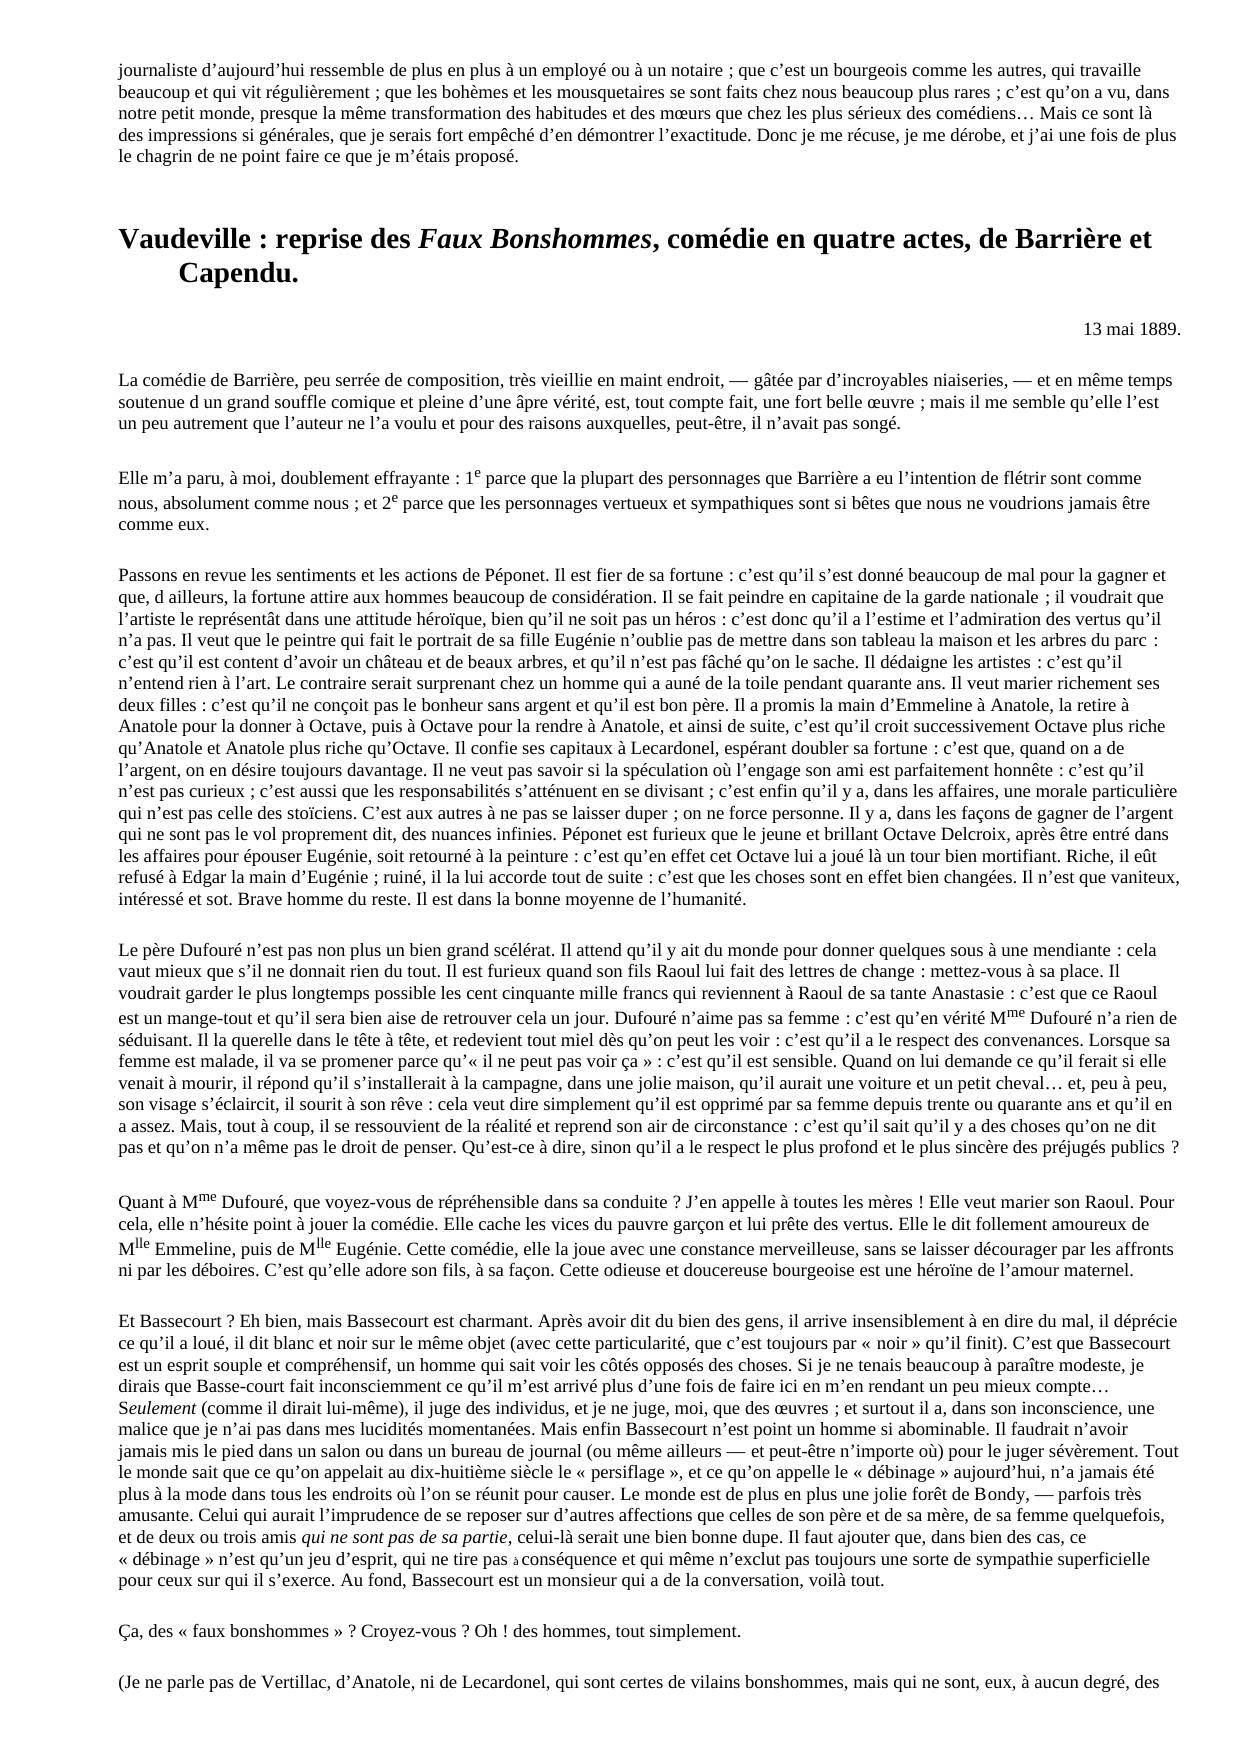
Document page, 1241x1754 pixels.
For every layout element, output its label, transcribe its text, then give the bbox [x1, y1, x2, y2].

text 13 mai 1889. [118, 318, 1181, 339]
text La comédie de Barrière, peu serrée de composition, très vieillie en maint endroit, — gâtée par d’incroyables niaiseries, — et en même temps soutenue d un grand souffle comique et pleine d’une âpre vérité, est, tout compte fait, une fort belle œuvre ; mais il me semble qu’elle l’est un peu autrement que l’auteur ne l’a voulu et pour des raisons auxquelles, peut-être, il n’avait pas songé. [118, 369, 1181, 434]
text Elle m’a paru, à moi, doublement effrayante : 1e parce que la plupart des personnages que Barrière a eu l’intention de flétrir sont comme nous, absolument comme nous ; et 2e parce que les personnages vertueux et sympathiques sont si bêtes que nous ne voudrions jamais être comme eux. [118, 463, 1181, 535]
text journaliste d’aujourd’hui ressemble de plus en plus à un employé ou à un notaire ; que c’est un bourgeois comme les autres, qui travaille beaucoup et qui vit régulièrement ; que les bohèmes et les mousquetaires se sont faits chez nous beaucoup plus rares ; c’est qu’on a vu, dans notre petit monde, presque la même transformation des habitudes et des mœurs que chez les plus sérieux des comédiens… Mais ce sont là des impressions si générales, que je serais fort empêché d’en démontrer l’exactitude. Donc je me récuse, je me dérobe, et j’ai une fois de plus le chagrin de ne point faire ce que je m’étais proposé. [118, 59, 1181, 167]
text Et Bassecourt ? Eh bien, mais Bassecourt est charmant. Après avoir dit du bien des gens, il arrive insensiblement à en dire du mal, il déprécie ce qu’il a loué, il dit blanc et noir sur le même objet (avec cette particularité, que c’est toujours par « noir » qu’il finit). C’est que Bassecourt est un esprit souple et compréhensif, un homme qui sait voir les côtés opposés des choses. Si je ne tenais beaucoup à paraître modeste, je dirais que Basse-court fait inconsciemment ce qu’il m’est arrivé plus d’une fois de faire ici en m’en rendant un peu mieux compte… Seulement (comme il dirait lui-même), il juge des individus, et je ne juge, moi, que des œuvres ; et surtout il a, dans son inconscience, une malice que je n’ai pas dans mes lucidités momentanées. Mais enfin Bassecourt n’est point un homme si abominable. Il faudrait n’avoir jamais mis le pied dans un salon ou dans un bureau de journal (ou même ailleurs — et peut-être n’importe où) pour le juger sévèrement. Tout le monde sait que ce qu’on appelait au dix-huitième siècle le « persiflage », et ce qu’on appelle le « débinage » aujourd’hui, n’a jamais été plus à la mode dans tous les endroits où l’on se réunit pour causer. Le monde est de plus en plus une jolie forêt de Bondy, — parfois très amusante. Celui qui aurait l’imprudence de se reposer sur d’autres affections que celles de son père et de sa mère, de sa femme quelquefois, et de deux ou trois amis qui ne sont pas de sa partie, celui-là serait une bien bonne dupe. Il faut ajouter que, dans bien des cas, ce « débinage » n’est qu’un jeu d’esprit, qui ne tire pas à conséquence et qui même n’exclut pas toujours une sorte de sympathie superficielle pour ceux sur qui il s’exerce. Au fond, Bassecourt est un monsieur qui a de la conversation, voilà tout. [118, 1310, 1181, 1591]
text Le père Dufouré n’est pas non plus un bien grand scélérat. Il attend qu’il y ait du monde pour donner quelques sous à une mendiante : cela vaut mieux que s’il ne donnait rien du tout. Il est furieux quand son fils Raoul lui fait des lettres de change : mettez-vous à sa place. Il voudrait garder le plus longtemps possible les cent cinquante mille francs qui reviennent à Raoul de sa tante Anastasie : c’est que ce Raoul est un mange-tout et qu’il sera bien aise de retrouver cela un jour. Dufouré n’aime pas sa femme : c’est qu’en vérité Mme Dufouré n’a rien de séduisant. Il la querelle dans le tête à tête, et redevient tout miel dès qu’on peut les voir : c’est qu’il a le respect des convenances. Lorsque sa femme est malade, il va se promener parce qu’« il ne peut pas voir ça » : c’est qu’il est sensible. Quand on lui demande ce qu’il ferait si elle venait à mourir, il répond qu’il s’installerait à la campagne, dans une jolie maison, qu’il aurait une voiture et un petit cheval… et, peu à peu, son visage s’éclaircit, il sourit à son rêve : cela veut dire simplement qu’il est opprimé par sa femme depuis trente ou quarante ans et qu’il en a assez. Mais, tout à coup, il se ressouvient de la réalité et reprend son air de circonstance : c’est qu’il sait qu’il y a des choses qu’on ne dit pas et qu’on n’a même pas le droit de penser. Qu’est-ce à dire, sinon qu’il a le respect le plus profond et le plus sincère des préjugés publics ? [118, 939, 1181, 1158]
text Ça, des « faux bonshommes » ? Croyez-vous ? Oh ! des hommes, tout simplement. [118, 1620, 1181, 1642]
text Quant à Mme Dufouré, que voyez-vous de répréhensible dans sa conduite ? J’en appelle à toutes les mères ! Elle veut marier son Raoul. Pour cela, elle n’hésite point à jouer la comédie. Elle cache les vices du pauvre garçon et lui prête des vertus. Elle le dit follement amoureux de Mlle Emmeline, puis de Mlle Eugénie. Cette comédie, elle la joue avec une constance merveilleuse, sans se laisser décourager par les affronts ni par les déboires. C’est qu’elle adore son fils, à sa façon. Cette odieuse et doucereuse bourgeoise est une héroïne de l’amour maternel. [118, 1187, 1181, 1281]
subtitle Vaudeville : reprise des Faux Bonshommes, comédie en quatre actes, de Barrière et Capendu. [118, 221, 1181, 288]
text (Je ne parle pas de Vertillac, d’Anatole, ni de Lecardonel, qui sont certes de vilains bonshommes, mais qui ne sont, eux, à aucun degré, des [118, 1671, 1181, 1693]
text Passons en revue les sentiments et les actions de Péponet. Il est fier de sa fortune : c’est qu’il s’est donné beaucoup de mal pour la gagner et que, d ailleurs, la fortune attire aux hommes beaucoup de considération. Il se fait peindre en capitaine de la garde nationale ; il voudrait que l’artiste le représentât dans une attitude héroïque, bien qu’il ne soit pas un héros : c’est donc qu’il a l’estime et l’admiration des vertus qu’il n’a pas. Il veut que le peintre qui fait le portrait de sa fille Eugénie n’oublie pas de mettre dans son tableau la maison et les arbres du parc : c’est qu’il est content d’avoir un château et de beaux arbres, et qu’il n’est pas fâché qu’on le sache. Il dédaigne les artistes : c’est qu’il n’entend rien à l’art. Le contraire serait surprenant chez un homme qui a auné de la toile pendant quarante ans. Il veut marier richement ses deux filles : c’est qu’il ne conçoit pas le bonheur sans argent et qu’il est bon père. Il a promis la main d’Emmeline à Anatole, la retire à Anatole pour la donner à Octave, puis à Octave pour la rendre à Anatole, et ainsi de suite, c’est qu’il croit successivement Octave plus riche qu’Anatole et Anatole plus riche qu’Octave. Il confie ses capitaux à Lecardonel, espérant doubler sa fortune : c’est que, quand on a de l’argent, on en désire toujours davantage. Il ne veut pas savoir si la spéculation où l’engage son ami est parfaitement honnête : c’est qu’il n’est pas curieux ; c’est aussi que les responsabilités s’atténuent en se divisant ; c’est enfin qu’il y a, dans les affaires, une morale particulière qui n’est pas celle des stoïciens. C’est aux autres à ne pas se laisser duper ; on ne force personne. Il y a, dans les façons de gagner de l’argent qui ne sont pas le vol proprement dit, des nuances infinies. Péponet est furieux que le jeune et brillant Octave Delcroix, après être entré dans les affaires pour épouser Eugénie, soit retourné à la peinture : c’est qu’en effet cet Octave lui a joué là un tour bien mortifiant. Riche, il eût refusé à Edgar la main d’Eugénie ; ruiné, il la lui accorde tout de suite : c’est que les choses sont en effet bien changées. Il n’est que vaniteux, intéressé et sot. Brave homme du reste. Il est dans la bonne moyenne de l’humanité. [118, 564, 1181, 909]
